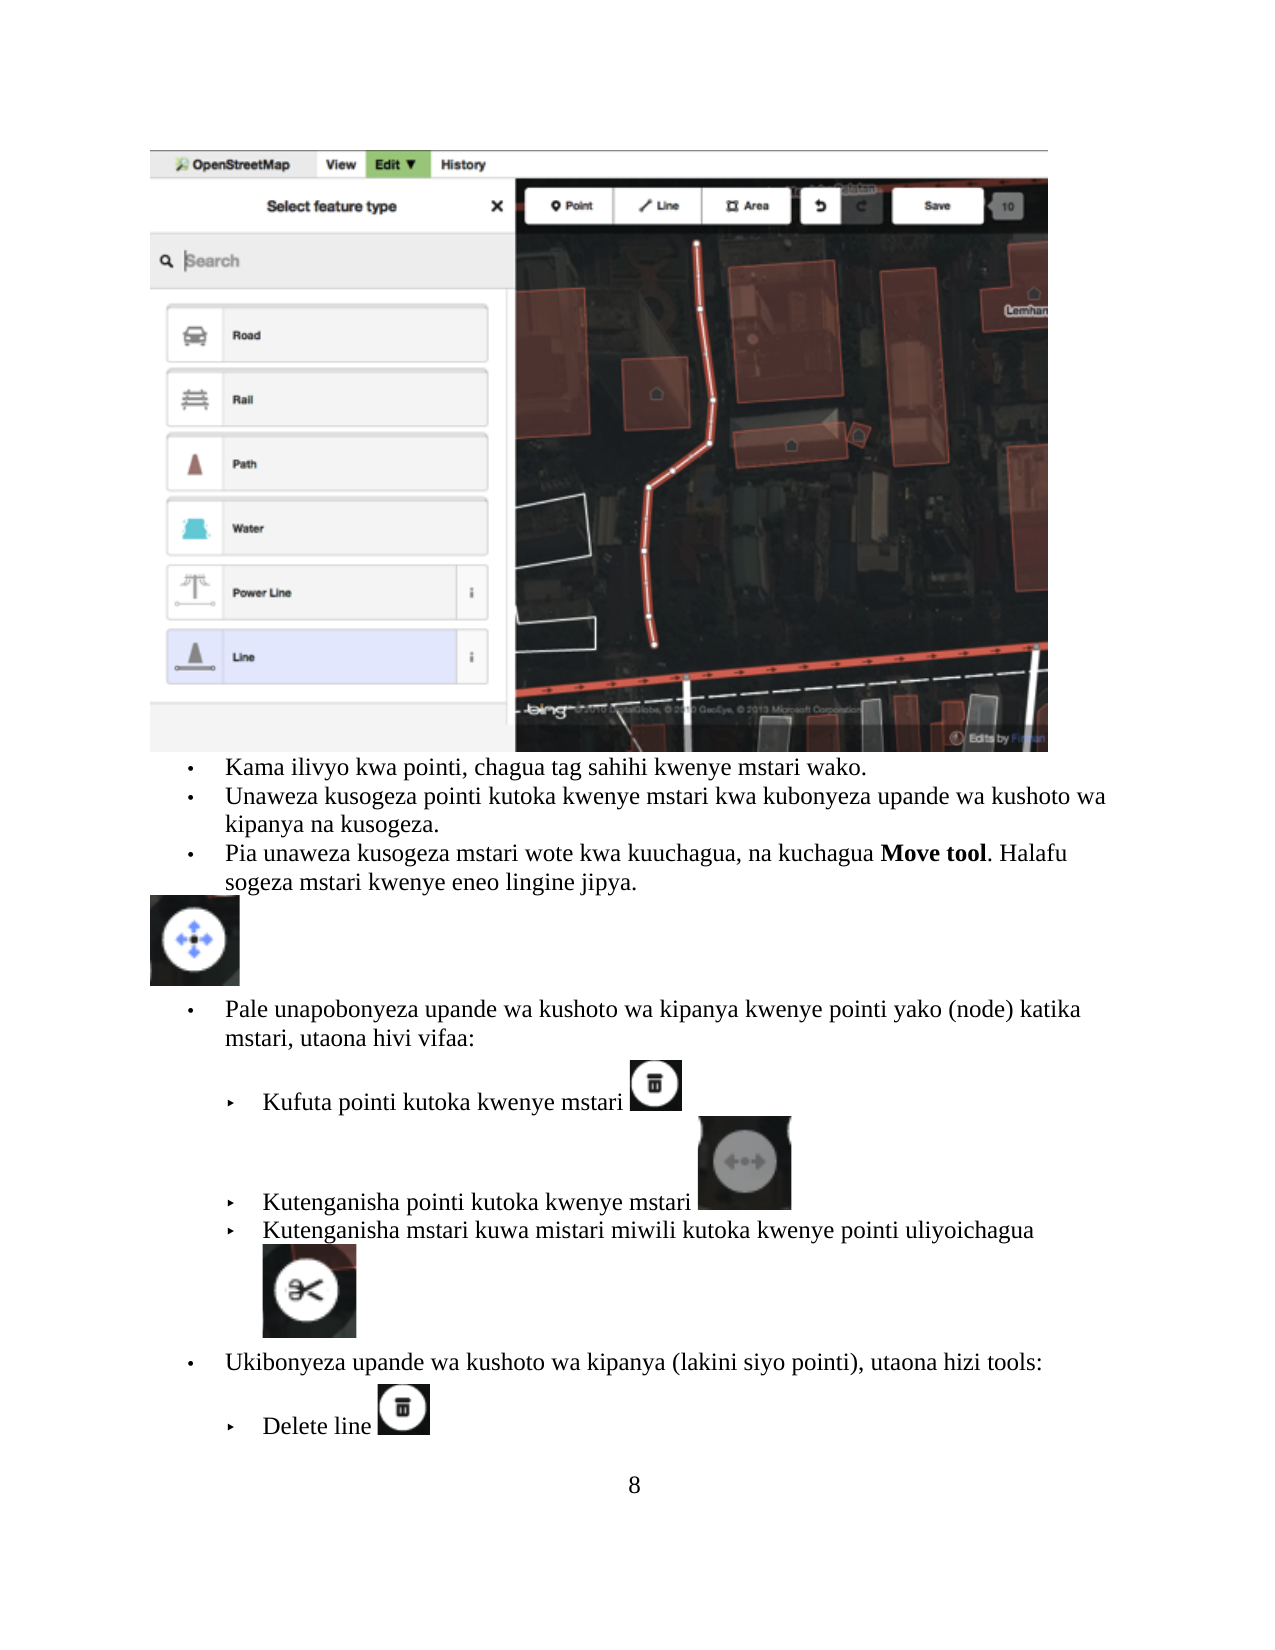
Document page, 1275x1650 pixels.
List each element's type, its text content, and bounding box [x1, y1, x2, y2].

list Delete line [225, 1384, 1125, 1440]
list Kufuta pointi kutoka kwenye mstari [225, 1061, 1125, 1116]
list Pia unaweza kusogeza mstari wote kwa kuuchagua, na kuchagua Move tool. Halafu sogeza mstari kwenye eneo lingine jipya. [187, 838, 1125, 896]
picture [697, 1116, 792, 1210]
list Pale unapobonyeza upande wa kushoto wa kipanya kwenye pointi yako (node) katika mstari, utaona hivi vifaa: [187, 994, 1125, 1052]
picture [150, 150, 1048, 752]
picture [150, 895, 240, 986]
list Kama ilivyo kwa pointi, chagua tag sahihi kwenye mstari wako. [187, 752, 1125, 781]
picture [629, 1060, 682, 1111]
picture [262, 1244, 357, 1338]
list Kutenganisha mstari kuwa mistari miwili kutoka kwenye pointi uliyoichagua [225, 1215, 1125, 1338]
list Unaweza kusogeza pointi kutoka kwenye mstari kwa kubonyeza upande wa kushoto wa kipanya na kusogeza. [187, 781, 1125, 838]
list Kutenganisha pointi kutoka kwenye mstari [225, 1116, 1125, 1215]
list Ukibonyeza upande wa kushoto wa kipanya (lakini siyo pointi), utaona hizi tools: [187, 1347, 1125, 1376]
picture [377, 1384, 430, 1435]
